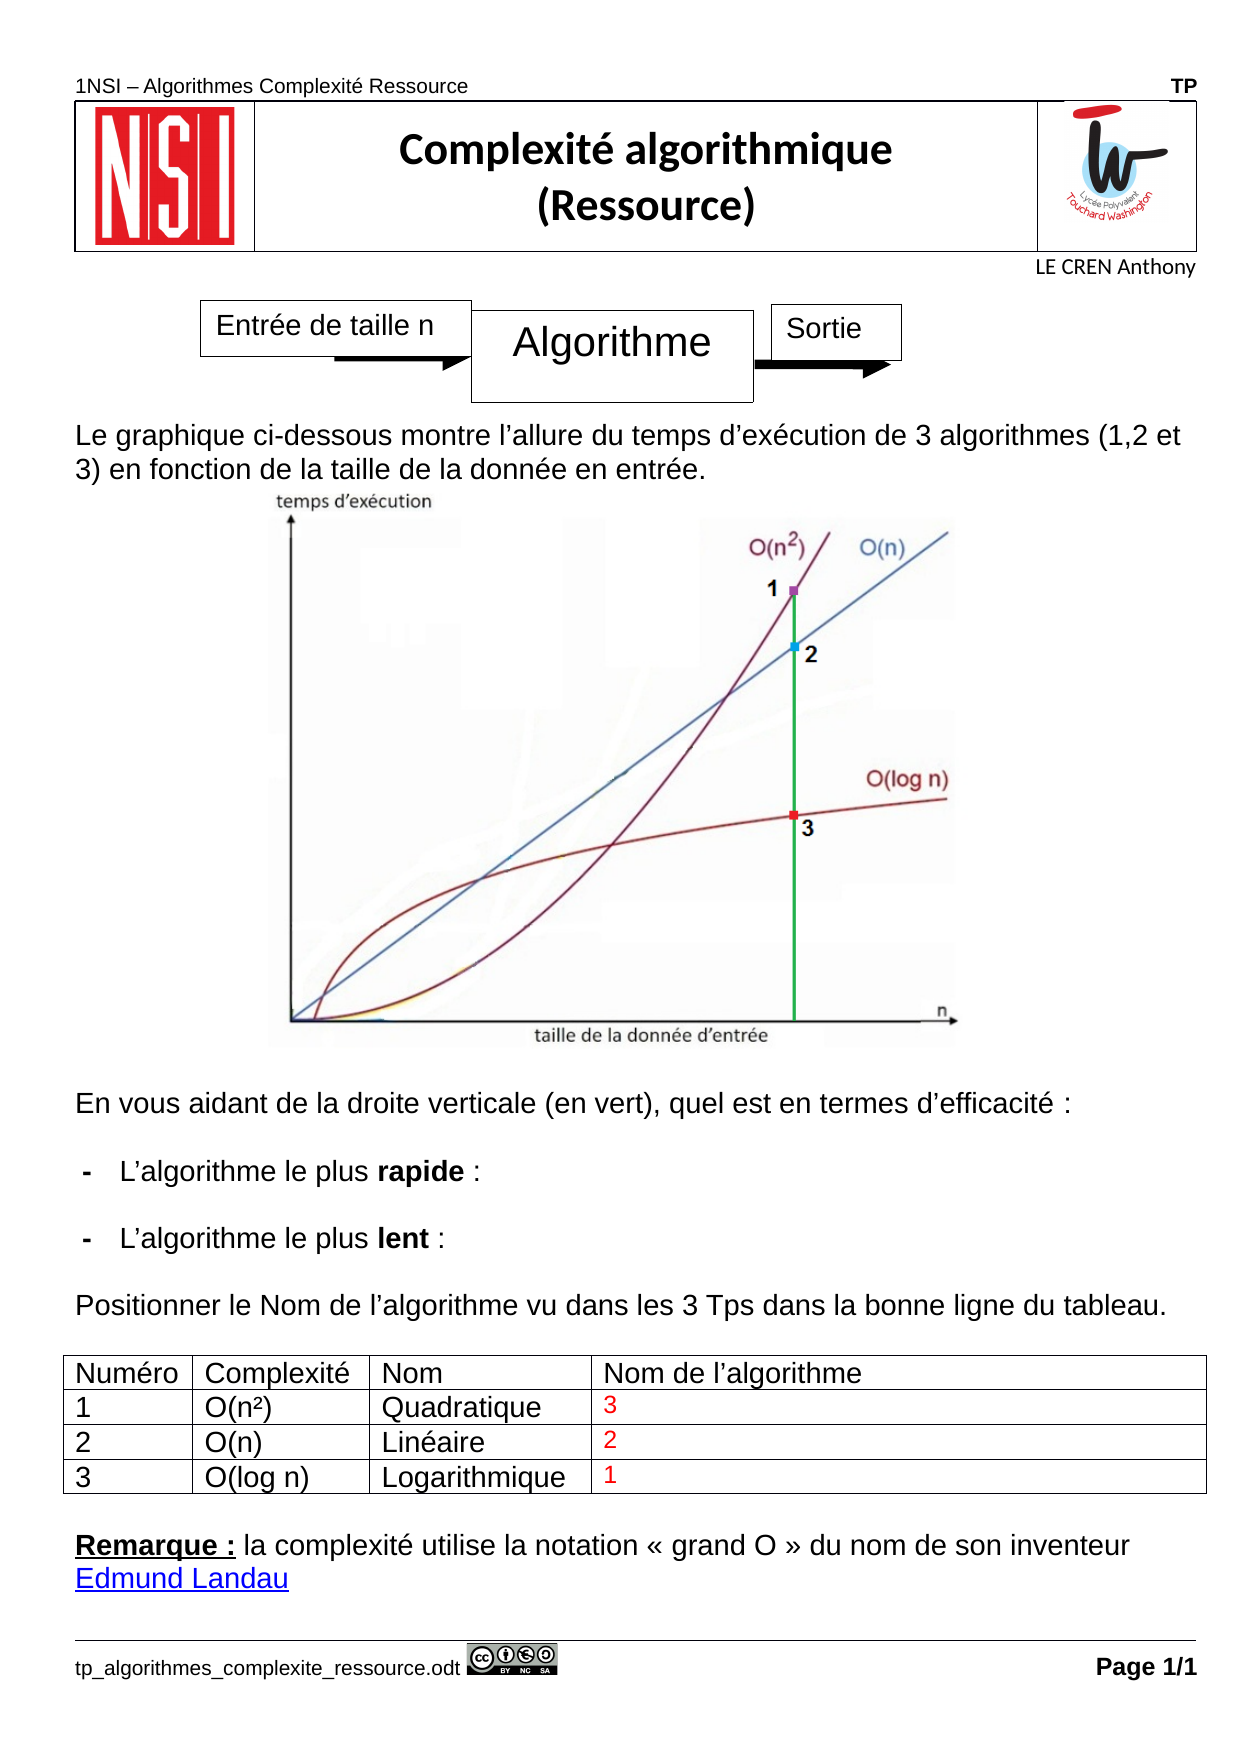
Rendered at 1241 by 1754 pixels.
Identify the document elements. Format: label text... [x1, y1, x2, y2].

table_cell 3 [592, 1390, 1206, 1424]
text Algorithme [486, 317, 738, 365]
text Le graphique ci-dessous montre l’allure du temps d’exécution de 3 algorithmes (1,2 et 3) en fonction de la taille de la donnée en entrée. [75, 418, 1196, 485]
picture [267, 485, 1004, 1053]
table_header Nom de l’algorithme [592, 1356, 1206, 1389]
table_cell Linéaire [370, 1425, 591, 1458]
table_header Numéro [64, 1356, 192, 1389]
list L’algorithme le plus lent : [82, 1221, 1196, 1254]
text Remarque : la complexité utilise la notation « grand O » du nom de son inventeur Edmund Landau [75, 1528, 1196, 1595]
table_cell 3 [64, 1460, 192, 1493]
picture [1064, 101, 1170, 223]
table_header Complexité algorithmique (Ressource) [255, 102, 1037, 251]
table_cell O(n) [193, 1425, 369, 1458]
table_cell 2 [64, 1425, 192, 1458]
table_cell O(n²) [193, 1390, 369, 1424]
text LE CREN Anthony [75, 252, 1196, 280]
table_cell 1 [592, 1460, 1206, 1493]
list L’algorithme le plus rapide : [82, 1153, 1196, 1187]
picture [466, 1643, 558, 1675]
table_header Nom [370, 1356, 591, 1389]
table_cell O(log n) [193, 1460, 369, 1493]
table_header [76, 102, 254, 251]
text En vous aidant de la droite verticale (en vert), quel est en termes d’efficacité : [75, 1086, 1196, 1120]
table_cell Logarithmique [370, 1460, 591, 1493]
table_cell 1 [64, 1390, 192, 1424]
table_cell 2 [592, 1425, 1206, 1458]
text Positionner le Nom de l’algorithme vu dans les 3 Tps dans la bonne ligne du tableau. [75, 1288, 1196, 1321]
table_header Complexité [193, 1356, 369, 1389]
table_cell Quadratique [370, 1390, 591, 1424]
text Entrée de taille n [216, 308, 456, 342]
text Sortie [786, 311, 886, 345]
table_header [1038, 102, 1196, 251]
